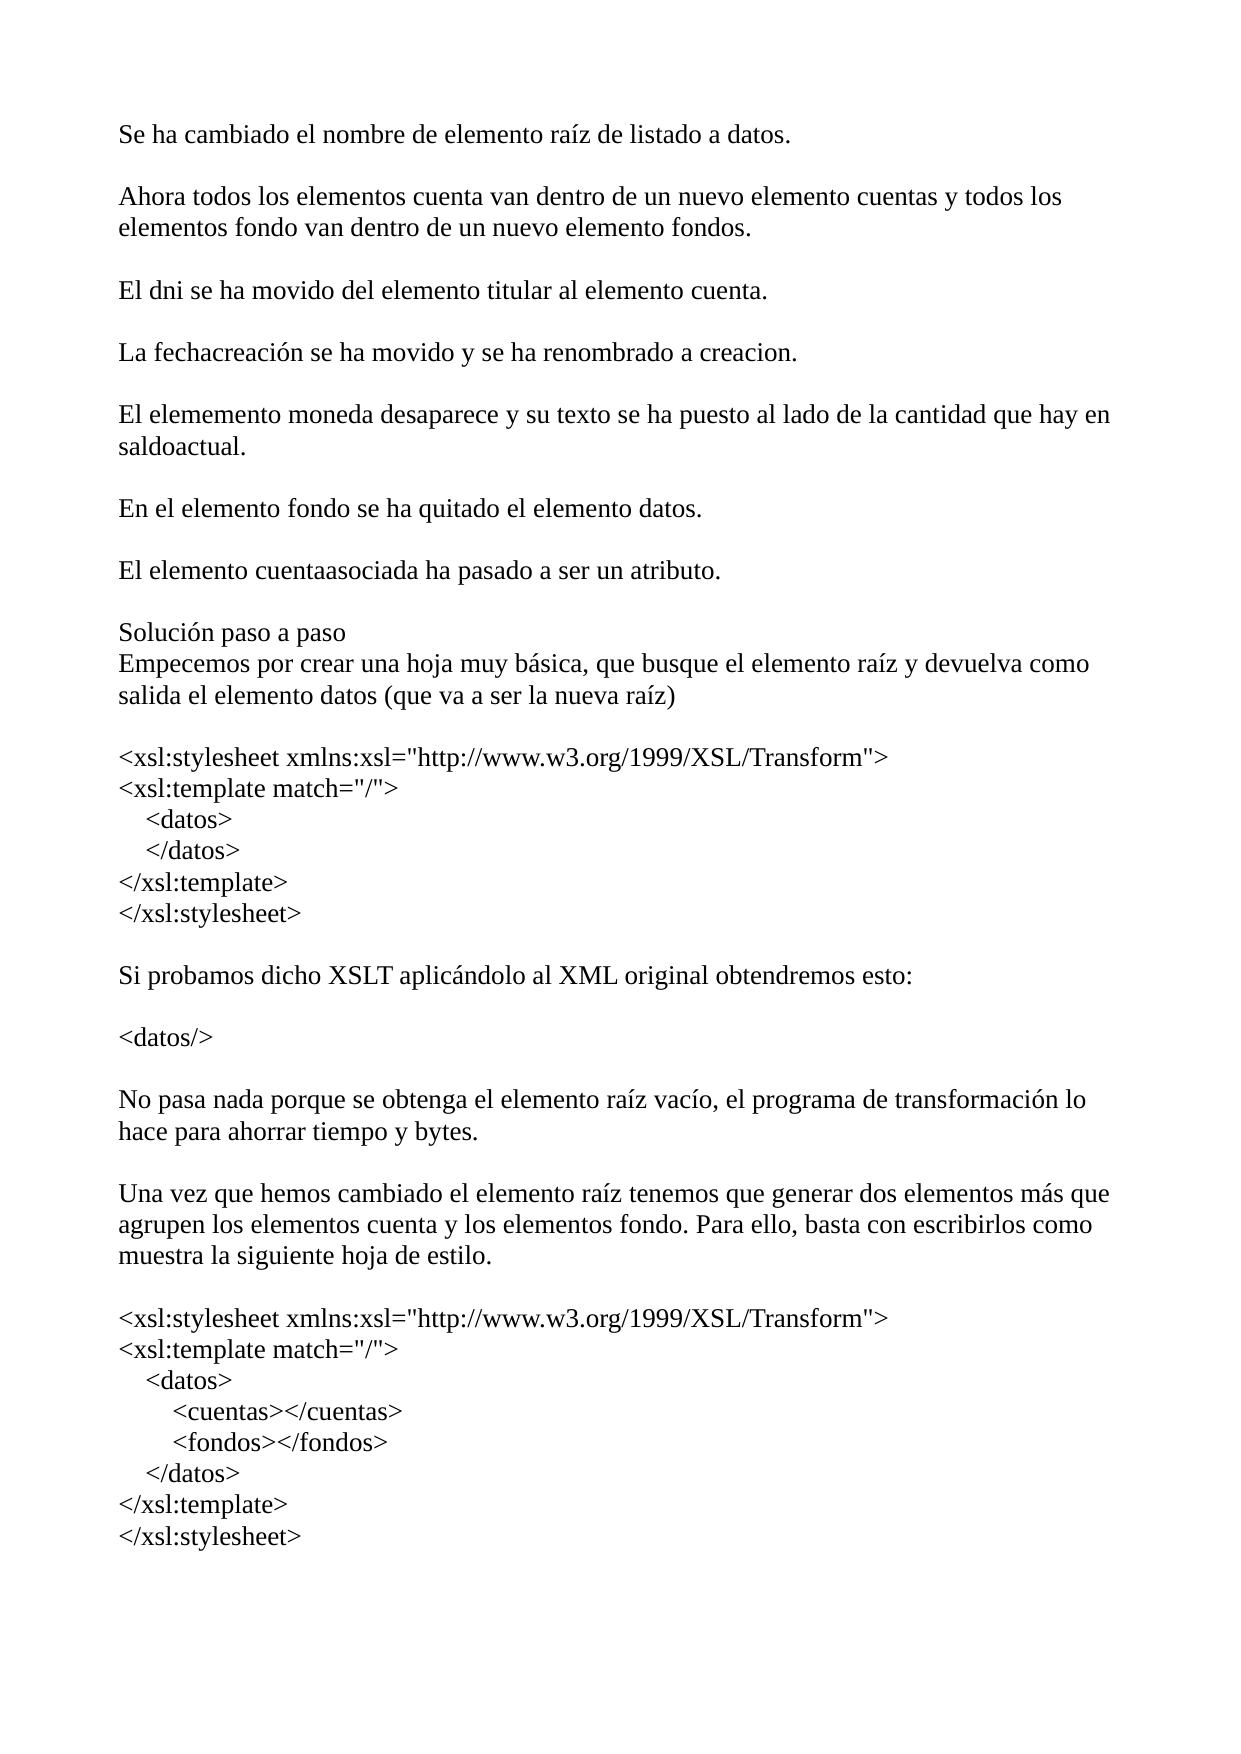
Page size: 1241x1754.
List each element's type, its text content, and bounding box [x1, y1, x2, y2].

text No pasa nada porque se obtenga el elemento raíz vacío, el programa de transformación lo hace para ahorrar tiempo y bytes. [118, 1084, 1122, 1146]
text <xsl:template match="/"> [118, 772, 1122, 803]
text Se ha cambiado el nombre de elemento raíz de listado a datos. [118, 118, 1122, 149]
text Solución paso a paso [118, 616, 1122, 648]
text </xsl:template> [118, 1488, 1122, 1520]
text </xsl:template> [118, 866, 1122, 897]
text El elememento moneda desaparece y su texto se ha puesto al lado de la cantidad que hay en saldoactual. [118, 398, 1122, 461]
text <xsl:template match="/"> [118, 1333, 1122, 1364]
text <datos/> [118, 1021, 1122, 1052]
text En el elemento fondo se ha quitado el elemento datos. [118, 492, 1122, 523]
text Una vez que hemos cambiado el elemento raíz tenemos que generar dos elementos más que agrupen los elementos cuenta y los elementos fondo. Para ello, basta con escribirlos como muestra la siguiente hoja de estilo. [118, 1177, 1122, 1271]
text <cuentas></cuentas> [118, 1395, 1122, 1426]
text </datos> [118, 1457, 1122, 1488]
text </xsl:stylesheet> [118, 1520, 1122, 1551]
text <datos> [118, 803, 1122, 834]
text Empecemos por crear una hoja muy básica, que busque el elemento raíz y devuelva como salida el elemento datos (que va a ser la nueva raíz) [118, 648, 1122, 710]
text <xsl:stylesheet xmlns:xsl="http://www.w3.org/1999/XSL/Transform"> [118, 1302, 1122, 1333]
text </datos> [118, 834, 1122, 866]
text El dni se ha movido del elemento titular al elemento cuenta. [118, 274, 1122, 305]
text El elemento cuentaasociada ha pasado a ser un atributo. [118, 554, 1122, 585]
text Si probamos dicho XSLT aplicándolo al XML original obtendremos esto: [118, 959, 1122, 990]
text Ahora todos los elementos cuenta van dentro de un nuevo elemento cuentas y todos los elementos fondo van dentro de un nuevo elemento fondos. [118, 180, 1122, 243]
text <fondos></fondos> [118, 1426, 1122, 1457]
text <xsl:stylesheet xmlns:xsl="http://www.w3.org/1999/XSL/Transform"> [118, 741, 1122, 772]
text <datos> [118, 1364, 1122, 1395]
text La fechacreación se ha movido y se ha renombrado a creacion. [118, 336, 1122, 367]
text </xsl:stylesheet> [118, 897, 1122, 928]
